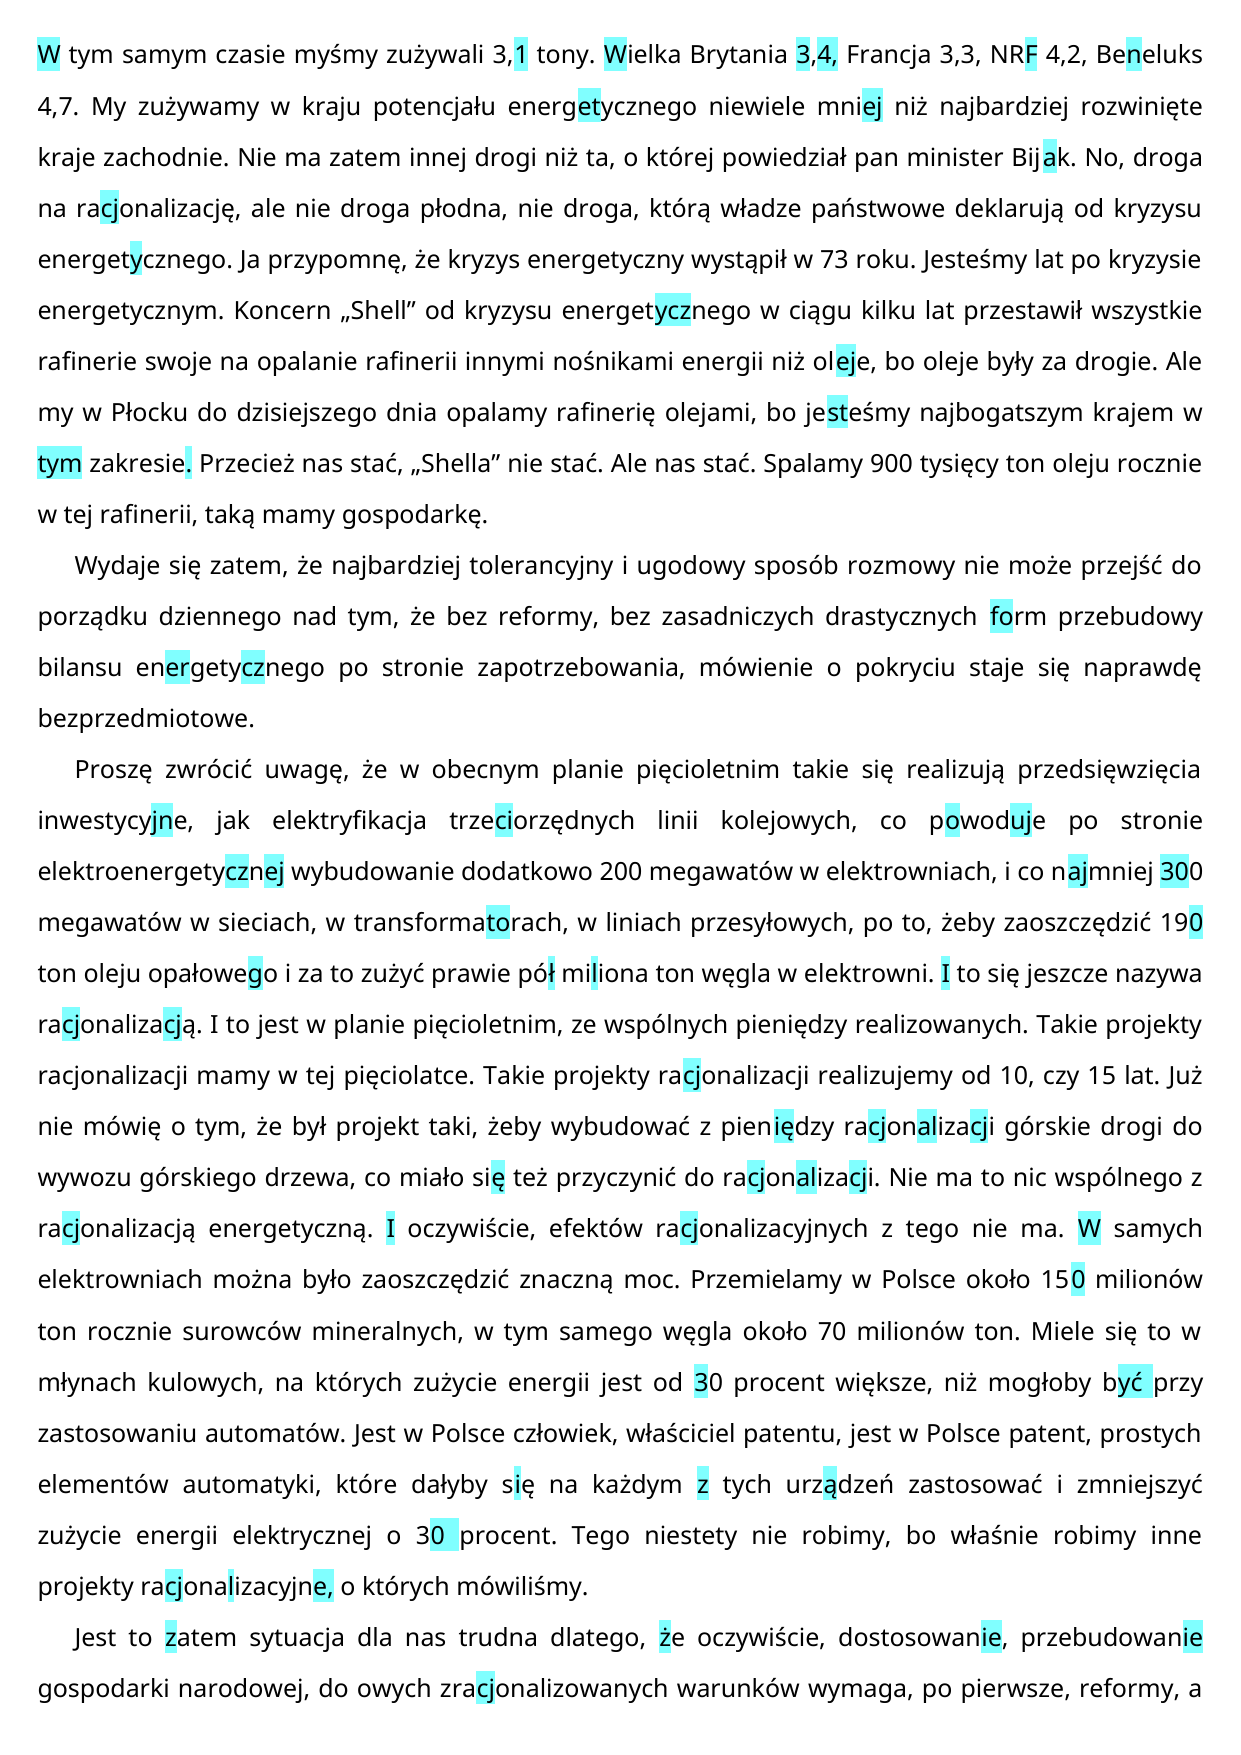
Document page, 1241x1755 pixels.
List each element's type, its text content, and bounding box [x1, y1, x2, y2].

text Jest to zatem sytuacja dla nas trudna dlatego, że oczywiście, dostosowanie, przebudowanie gospodarki narodowej, do owych zracjonalizowanych warunków wymaga, po pierwsze, reformy, a [37, 1619, 1203, 1704]
text Proszę zwrócić uwagę, że w obecnym planie pięcioletnim takie się realizują przedsięwzięcia inwestycyjne, jak elektryfikacja trzeciorzędnych linii kolejowych, co powoduje po stronie elektroenergetycznej wybudowanie dodatkowo 200 megawatów w elektrowniach, i co najmniej 300 megawatów w sieciach, w transformatorach, w liniach przesyłowych, po to, żeby zaoszczędzić 190 ton oleju opałowego i za to zużyć prawie pół miliona ton węgla w elektrowni. I to się jeszcze nazywa racjonalizacją. I to jest w planie pięcioletnim, ze wspólnych pieniędzy realizowanych. Takie projekty racjonalizacji mamy w tej pięciolatce. Takie projekty racjonalizacji realizujemy od 10, czy 15 lat. Już nie mówię o tym, że był projekt taki, żeby wybudować z pieniędzy racjonalizacji górskie drogi do wywozu górskiego drzewa, co miało się też przyczynić do racjonalizacji. Nie ma to nic wspólnego z racjonalizacją energetyczną. I oczywiście, efektów racjonalizacyjnych z tego nie ma. W samych elektrowniach można było zaoszczędzić znaczną moc. Przemielamy w Polsce około 150 milionów ton rocznie surowców mineralnych, w tym samego węgla około 70 milionów ton. Miele się to w młynach kulowych, na których zużycie energii jest od 30 procent większe, niż mogłoby być przy zastosowaniu automatów. Jest w Polsce człowiek, właściciel patentu, jest w Polsce patent, prostych elementów automatyki, które dałyby się na każdym z tych urządzeń zastosować i zmniejszyć zużycie energii elektrycznej o 30 procent. Tego niestety nie robimy, bo właśnie robimy inne projekty racjonalizacyjne, o których mówiliśmy. [37, 752, 1203, 1602]
text W tym samym czasie myśmy zużywali 3,1 tony. Wielka Brytania 3,4, Francja 3,3, NRF 4,2, Beneluks 4,7. My zużywamy w kraju potencjału energetycznego niewiele mniej niż najbardziej rozwinięte kraje zachodnie. Nie ma zatem innej drogi niż ta, o której powiedział pan minister Bijak. No, droga na racjonalizację, ale nie droga płodna, nie droga, którą władze państwowe deklarują od kryzysu energetycznego. Ja przypomnę, że kryzys energetyczny wystąpił w 73 roku. Jesteśmy lat po kryzysie energetycznym. Koncern „Shell” od kryzysu energetycznego w ciągu kilku lat przestawił wszystkie rafinerie swoje na opalanie rafinerii innymi nośnikami energii niż oleje, bo oleje były za drogie. Ale my w Płocku do dzisiejszego dnia opalamy rafinerię olejami, bo jesteśmy najbogatszym krajem w tym zakresie. Przecież nas stać, „Shella” nie stać. Ale nas stać. Spalamy 900 tysięcy ton oleju rocznie w tej rafinerii, taką mamy gospodarkę. [37, 37, 1203, 531]
text Wydaje się zatem, że najbardziej tolerancyjny i ugodowy sposób rozmowy nie może przejść do porządku dziennego nad tym, że bez reformy, bez zasadniczych drastycznych form przebudowy bilansu energetycznego po stronie zapotrzebowania, mówienie o pokryciu staje się naprawdę bezprzedmiotowe. [37, 548, 1203, 735]
